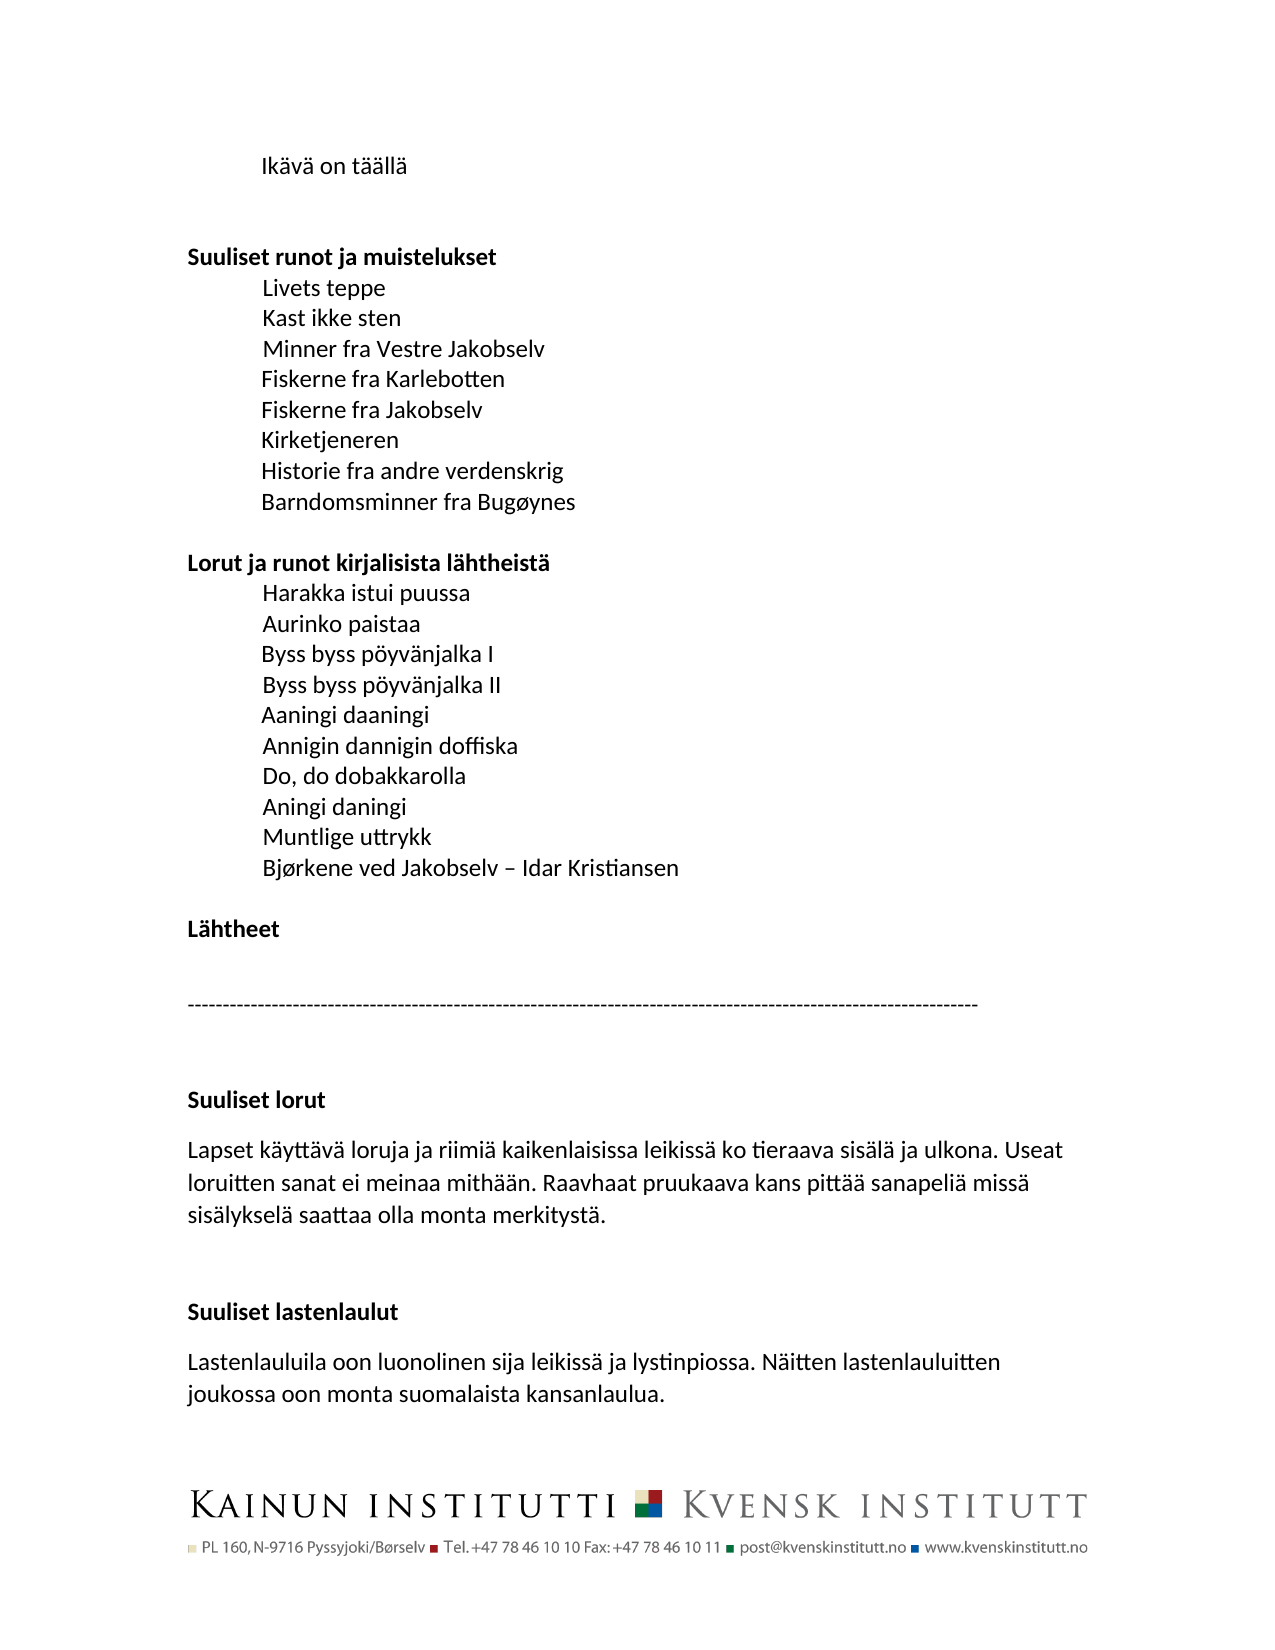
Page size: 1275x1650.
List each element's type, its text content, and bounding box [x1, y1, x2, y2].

text Byss byss pöyvänjalka I [187, 638, 1087, 669]
text Aurinko paistaa [187, 608, 1087, 638]
text Aningi daningi [187, 791, 1087, 821]
text Fiskerne fra Jakobselv [187, 394, 1087, 425]
picture [187, 1490, 1088, 1558]
text Aaningi daaningi [187, 699, 1087, 730]
text Kirketjeneren [187, 425, 1087, 455]
text Do, do dobakkarolla [187, 760, 1087, 791]
text ----------------------------------------------------------------------------------------------------------------- [187, 990, 1087, 1018]
text Fiskerne fra Karlebotten [187, 364, 1087, 394]
text Historie fra andre verdenskrig [187, 455, 1087, 486]
text Suuliset lastenlaulut [187, 1296, 1087, 1327]
text Minner fra Vestre Jakobselv [187, 333, 1087, 364]
text Annigin dannigin doffiska [187, 730, 1087, 760]
text Kast ikke sten [187, 303, 1087, 333]
text Livets teppe [187, 272, 1087, 303]
text Suuliset lorut [187, 1084, 1087, 1115]
text Ikävä on täällä [187, 150, 1087, 181]
text Muntlige uttrykk [187, 821, 1087, 852]
text Lapset käyttävä loruja ja riimiä kaikenlaisissa leikissä ko tieraava sisälä ja ulkona. Useat loruitten sanat ei meinaa mithään. Raavhaat pruukaava kans pittää sanapeliä missä sisälykselä saattaa olla monta merkitystä. [187, 1134, 1087, 1230]
text Lähtheet [187, 913, 1087, 943]
text Lorut ja runot kirjalisista lähtheistä [187, 547, 1087, 577]
text Lastenlauluila oon luonolinen sija leikissä ja lystinpiossa. Näitten lastenlauluitten joukossa oon monta suomalaista kansanlaulua. [187, 1346, 1087, 1409]
text Barndomsminner fra Bugøynes [187, 486, 1087, 516]
text Bjørkene ved Jakobselv – Idar Kristiansen [187, 852, 1087, 882]
text Suuliset runot ja muistelukset [187, 242, 1087, 272]
text Byss byss pöyvänjalka II [187, 669, 1087, 699]
text Harakka istui puussa [187, 577, 1087, 608]
